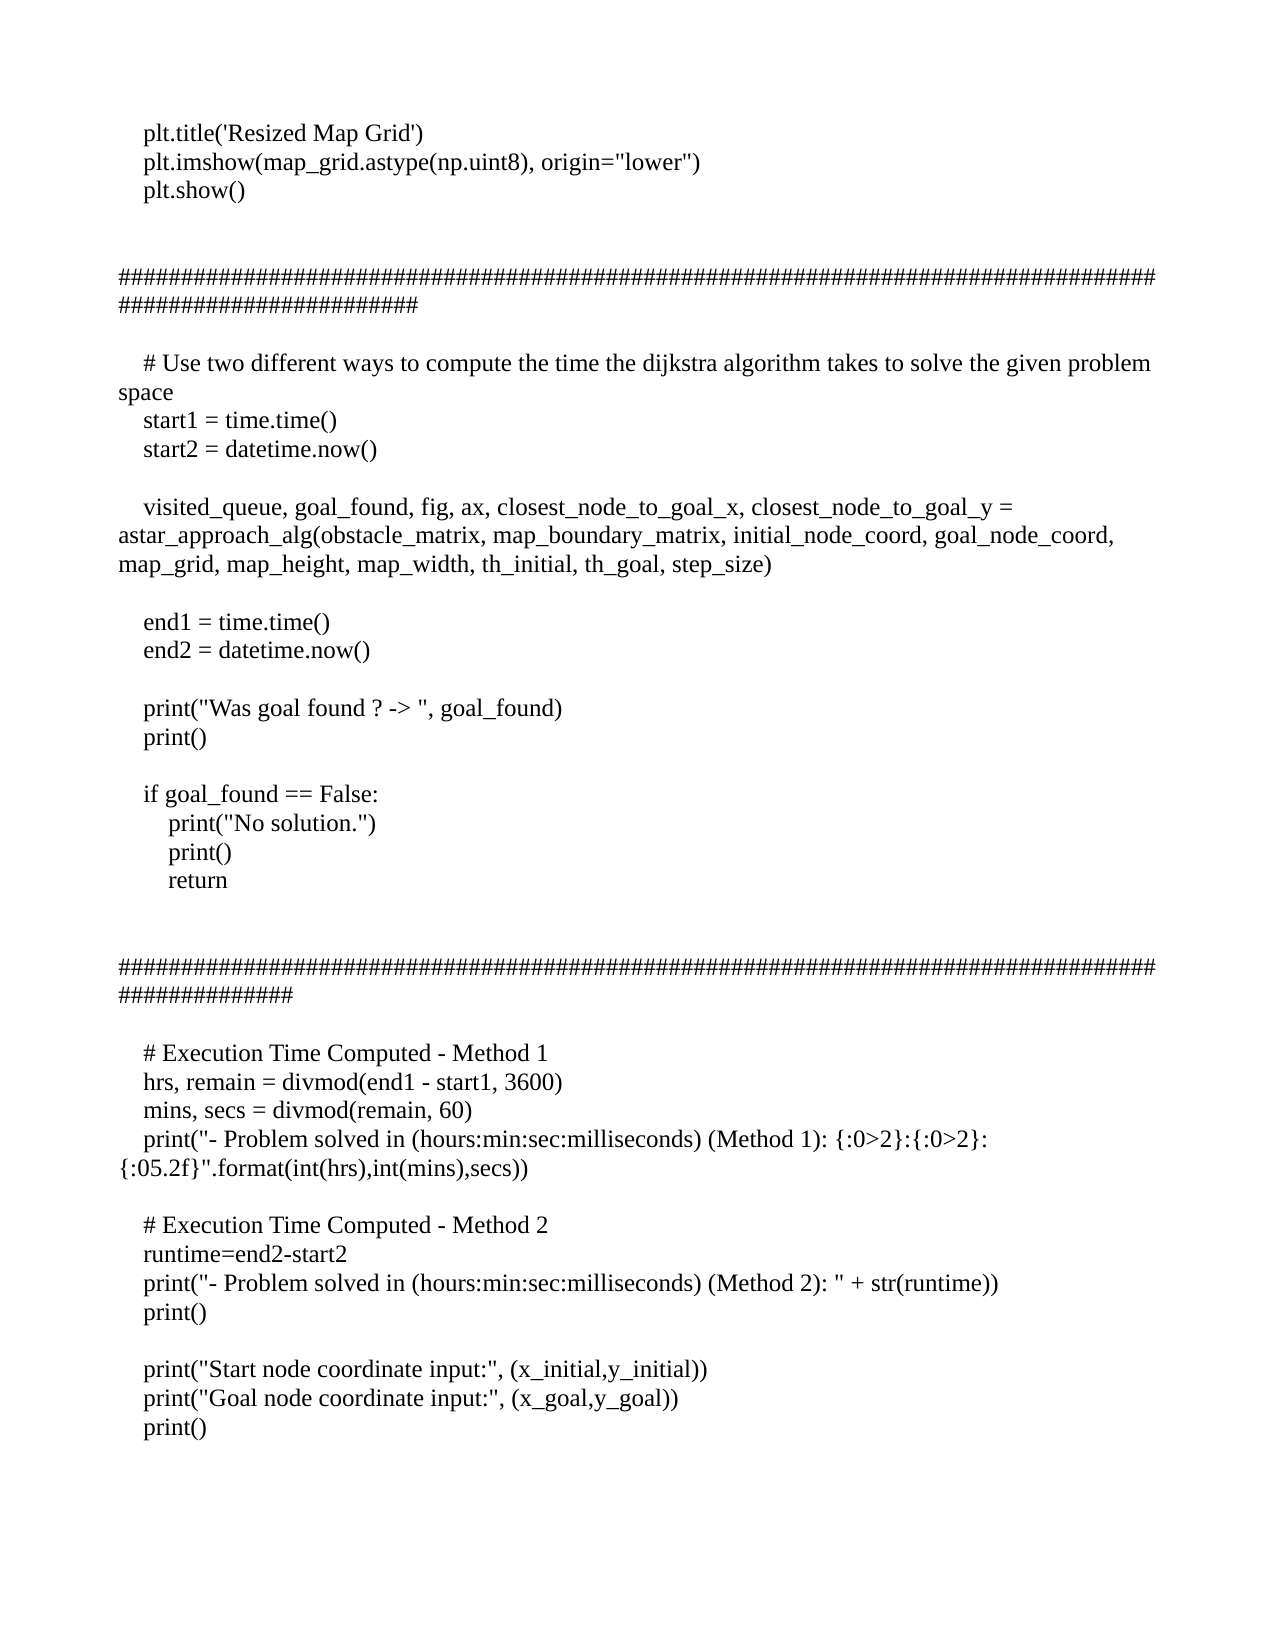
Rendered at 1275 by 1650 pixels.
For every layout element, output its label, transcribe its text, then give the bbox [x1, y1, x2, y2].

text print() [118, 722, 1157, 751]
text print() [118, 837, 1157, 866]
text return [118, 866, 1157, 894]
text print("Start node coordinate input:", (x_initial,y_initial)) [118, 1354, 1157, 1383]
text if goal_found == False: [118, 779, 1157, 808]
text # Execution Time Computed - Method 2 [118, 1211, 1157, 1239]
text plt.show() [118, 176, 1157, 204]
text runtime=end2-start2 [118, 1239, 1157, 1268]
text # Use two different ways to compute the time the dijkstra algorithm takes to solve the given problem space [118, 348, 1157, 406]
text print("- Problem solved in (hours:min:sec:milliseconds) (Method 2): " + str(runtime)) [118, 1268, 1157, 1297]
text plt.imshow(map_grid.astype(np.uint8), origin="lower") [118, 147, 1157, 176]
text # Execution Time Computed - Method 1 [118, 1038, 1157, 1067]
text end2 = datetime.now() [118, 636, 1157, 664]
text print() [118, 1297, 1157, 1326]
text start1 = time.time() [118, 406, 1157, 434]
text print("Was goal found ? -> ", goal_found) [118, 693, 1157, 722]
text ########################################################################################################### [118, 233, 1157, 319]
text visited_queue, goal_found, fig, ax, closest_node_to_goal_x, closest_node_to_goal_y = astar_approach_alg(obstacle_matrix, map_boundary_matrix, initial_node_coord, goal_node_coord, map_grid, map_height, map_width, th_initial, th_goal, step_size) [118, 492, 1157, 578]
text start2 = datetime.now() [118, 434, 1157, 463]
text print("Goal node coordinate input:", (x_goal,y_goal)) [118, 1383, 1157, 1412]
text print("- Problem solved in (hours:min:sec:milliseconds) (Method 1): {:0>2}:{:0>2}:{:05.2f}".format(int(hrs),int(mins),secs)) [118, 1124, 1157, 1182]
text mins, secs = divmod(remain, 60) [118, 1096, 1157, 1124]
text print() [118, 1412, 1157, 1441]
text hrs, remain = divmod(end1 - start1, 3600) [118, 1067, 1157, 1096]
text end1 = time.time() [118, 607, 1157, 636]
text ################################################################################################# [118, 923, 1157, 1009]
text print("No solution.") [118, 808, 1157, 837]
text plt.title('Resized Map Grid') [118, 118, 1157, 147]
